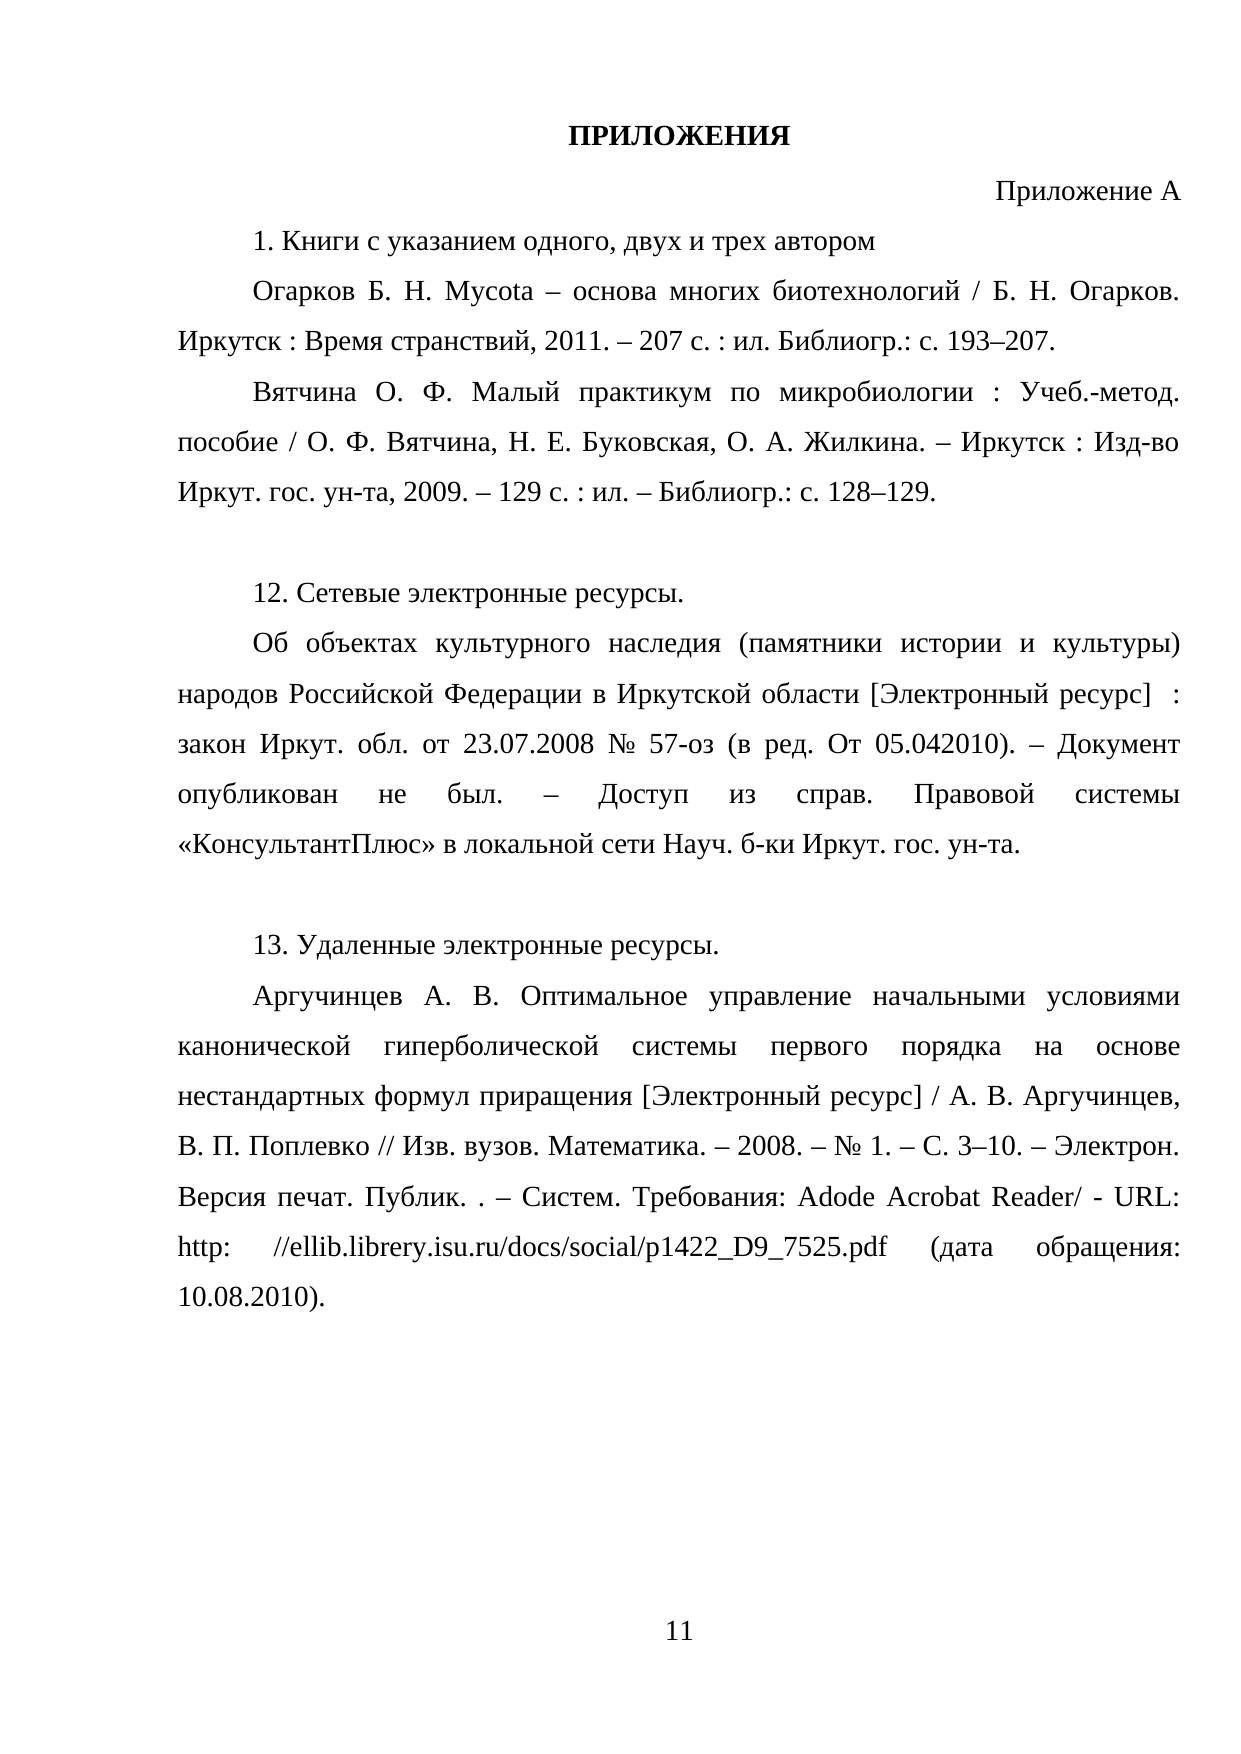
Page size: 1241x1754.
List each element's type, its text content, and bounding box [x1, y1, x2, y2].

subtitle ПриложениЯ [177, 118, 1181, 152]
text 12. Сетевые электронные ресурсы. [177, 575, 1181, 609]
subtitle Приложение А [177, 173, 1181, 206]
text 13. Удаленные электронные ресурсы. [177, 927, 1181, 961]
text Аргучинцев А. В. Оптимальное управление начальными условиями канонической гиперболической системы первого порядка на основе нестандартных формул приращения [Электронный ресурс] / А. В. Аргучинцев, В. П. Поплевко // Изв. вузов. Математика. – 2008. – № 1. – С. 3–10. – Электрон. Версия печат. Публик. . – Систем. Требования: Adode Acrobat Reader/ - URL: http: //ellib.librery.isu.ru/docs/social/p1422_D9_7525.pdf (дата обращения: 10.08.2010). [177, 978, 1181, 1313]
text Об объектах культурного наследия (памятники истории и культуры) народов Российской Федерации в Иркутской области [Электронный ресурс] : закон Иркут. обл. от 23.07.2008 № 57-оз (в ред. От 05.042010). – Документ опубликован не был. – Доступ из справ. Правовой системы «КонсультантПлюс» в локальной сети Науч. б-ки Иркут. гос. ун-та. [177, 625, 1181, 860]
text Огарков Б. Н. Mycota – основа многих биотехнологий / Б. Н. Огарков. Иркутск : Время странствий, 2011. – 207 с. : ил. Библиогр.: с. 193–207. [177, 273, 1181, 357]
text Вятчина О. Ф. Малый практикум по микробиологии : Учеб.-метод. пособие / О. Ф. Вятчина, Н. Е. Буковская, О. А. Жилкина. – Иркутск : Изд-во Иркут. гос. ун-та, 2009. – 129 с. : ил. – Библиогр.: с. 128–129. [177, 374, 1181, 508]
text 1. Книги с указанием одного, двух и трех автором [177, 223, 1181, 256]
